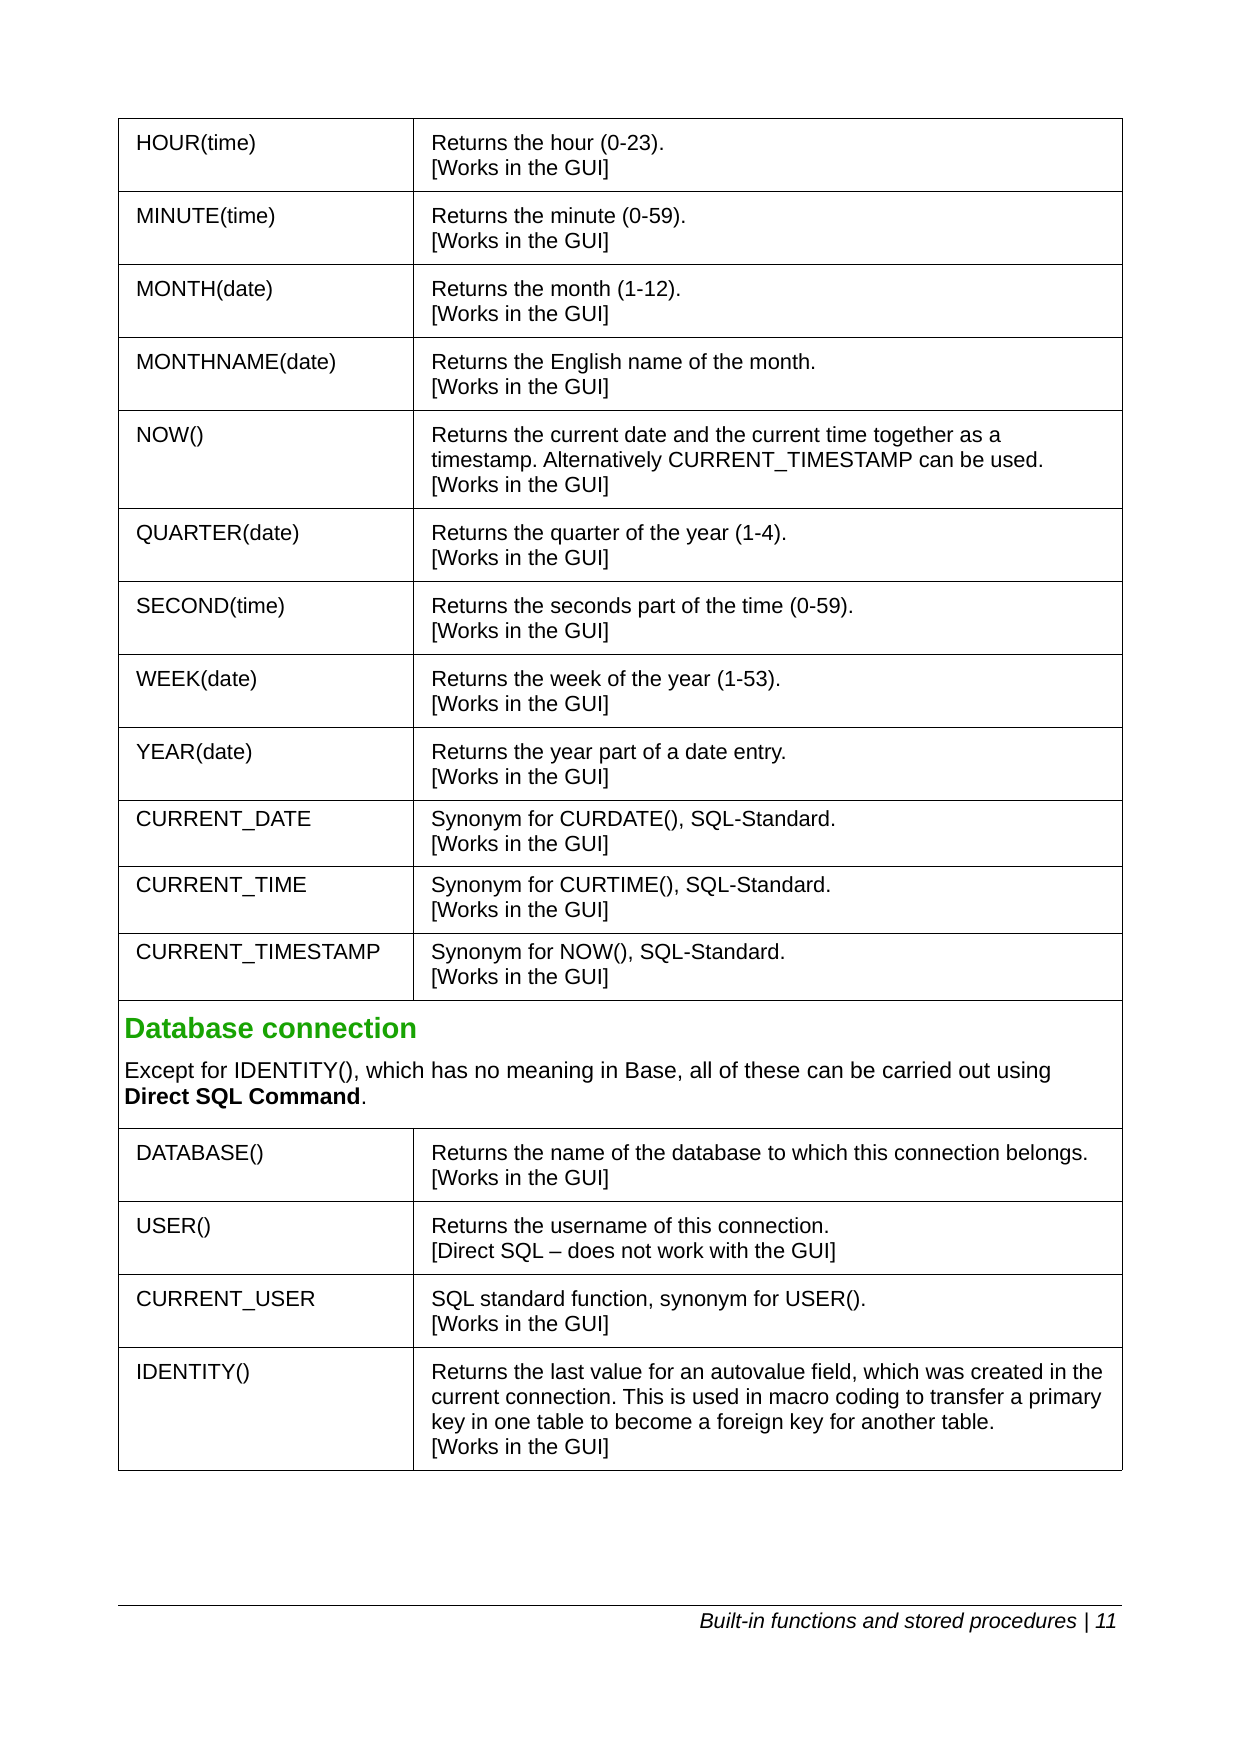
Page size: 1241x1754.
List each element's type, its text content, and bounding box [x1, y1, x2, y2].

table_cell Database connection Except for IDENTITY(), which has no meaning in Base, all of these can be carried out using Direct SQL Command. [119, 1001, 1122, 1128]
table_cell Returns the minute (0-59). [Works in the GUI] [414, 192, 1122, 264]
table_cell Synonym for CURTIME(), SQL-Standard. [Works in the GUI] [414, 867, 1122, 933]
table_cell MONTHNAME(date) [119, 338, 413, 410]
table_cell MONTH(date) [119, 265, 413, 337]
table_cell SQL standard function, synonym for USER(). [Works in the GUI] [414, 1275, 1122, 1347]
table_cell Returns the name of the database to which this connection belongs. [Works in the GUI] [414, 1129, 1122, 1201]
table_cell Synonym for NOW(), SQL-Standard. [Works in the GUI] [414, 934, 1122, 999]
table_cell IDENTITY() [119, 1348, 413, 1470]
table_cell YEAR(date) [119, 728, 413, 799]
table_cell DATABASE() [119, 1129, 413, 1201]
table_cell USER() [119, 1202, 413, 1274]
table_cell QUARTER(date) [119, 509, 413, 581]
table_cell CURRENT_DATE [119, 801, 413, 866]
table_cell Returns the English name of the month. [Works in the GUI] [414, 338, 1122, 410]
table_cell Synonym for CURDATE(), SQL-Standard. [Works in the GUI] [414, 801, 1122, 866]
table_cell Returns the last value for an autovalue field, which was created in the current connection. This is used in macro coding to transfer a primary key in one table to become a foreign key for another table. [Works in the GUI] [414, 1348, 1122, 1470]
table_cell CURRENT_TIMESTAMP [119, 934, 413, 999]
table_cell CURRENT_TIME [119, 867, 413, 933]
table_cell HOUR(time) [119, 119, 413, 191]
table_cell Returns the month (1-12). [Works in the GUI] [414, 265, 1122, 337]
table_cell Returns the hour (0-23). [Works in the GUI] [414, 119, 1122, 191]
table_cell Returns the seconds part of the time (0-59). [Works in the GUI] [414, 582, 1122, 654]
table_cell SECOND(time) [119, 582, 413, 654]
table_cell NOW() [119, 411, 413, 508]
table_cell CURRENT_USER [119, 1275, 413, 1347]
table_cell Returns the week of the year (1-53). [Works in the GUI] [414, 655, 1122, 727]
table_cell Returns the current date and the current time together as a timestamp. Alternatively CURRENT_TIMESTAMP can be used. [Works in the GUI] [414, 411, 1122, 508]
table_cell WEEK(date) [119, 655, 413, 727]
table_cell MINUTE(time) [119, 192, 413, 264]
table_cell Returns the year part of a date entry. [Works in the GUI] [414, 728, 1122, 799]
table_cell Returns the username of this connection. [Direct SQL – does not work with the GUI] [414, 1202, 1122, 1274]
table_cell Returns the quarter of the year (1-4). [Works in the GUI] [414, 509, 1122, 581]
